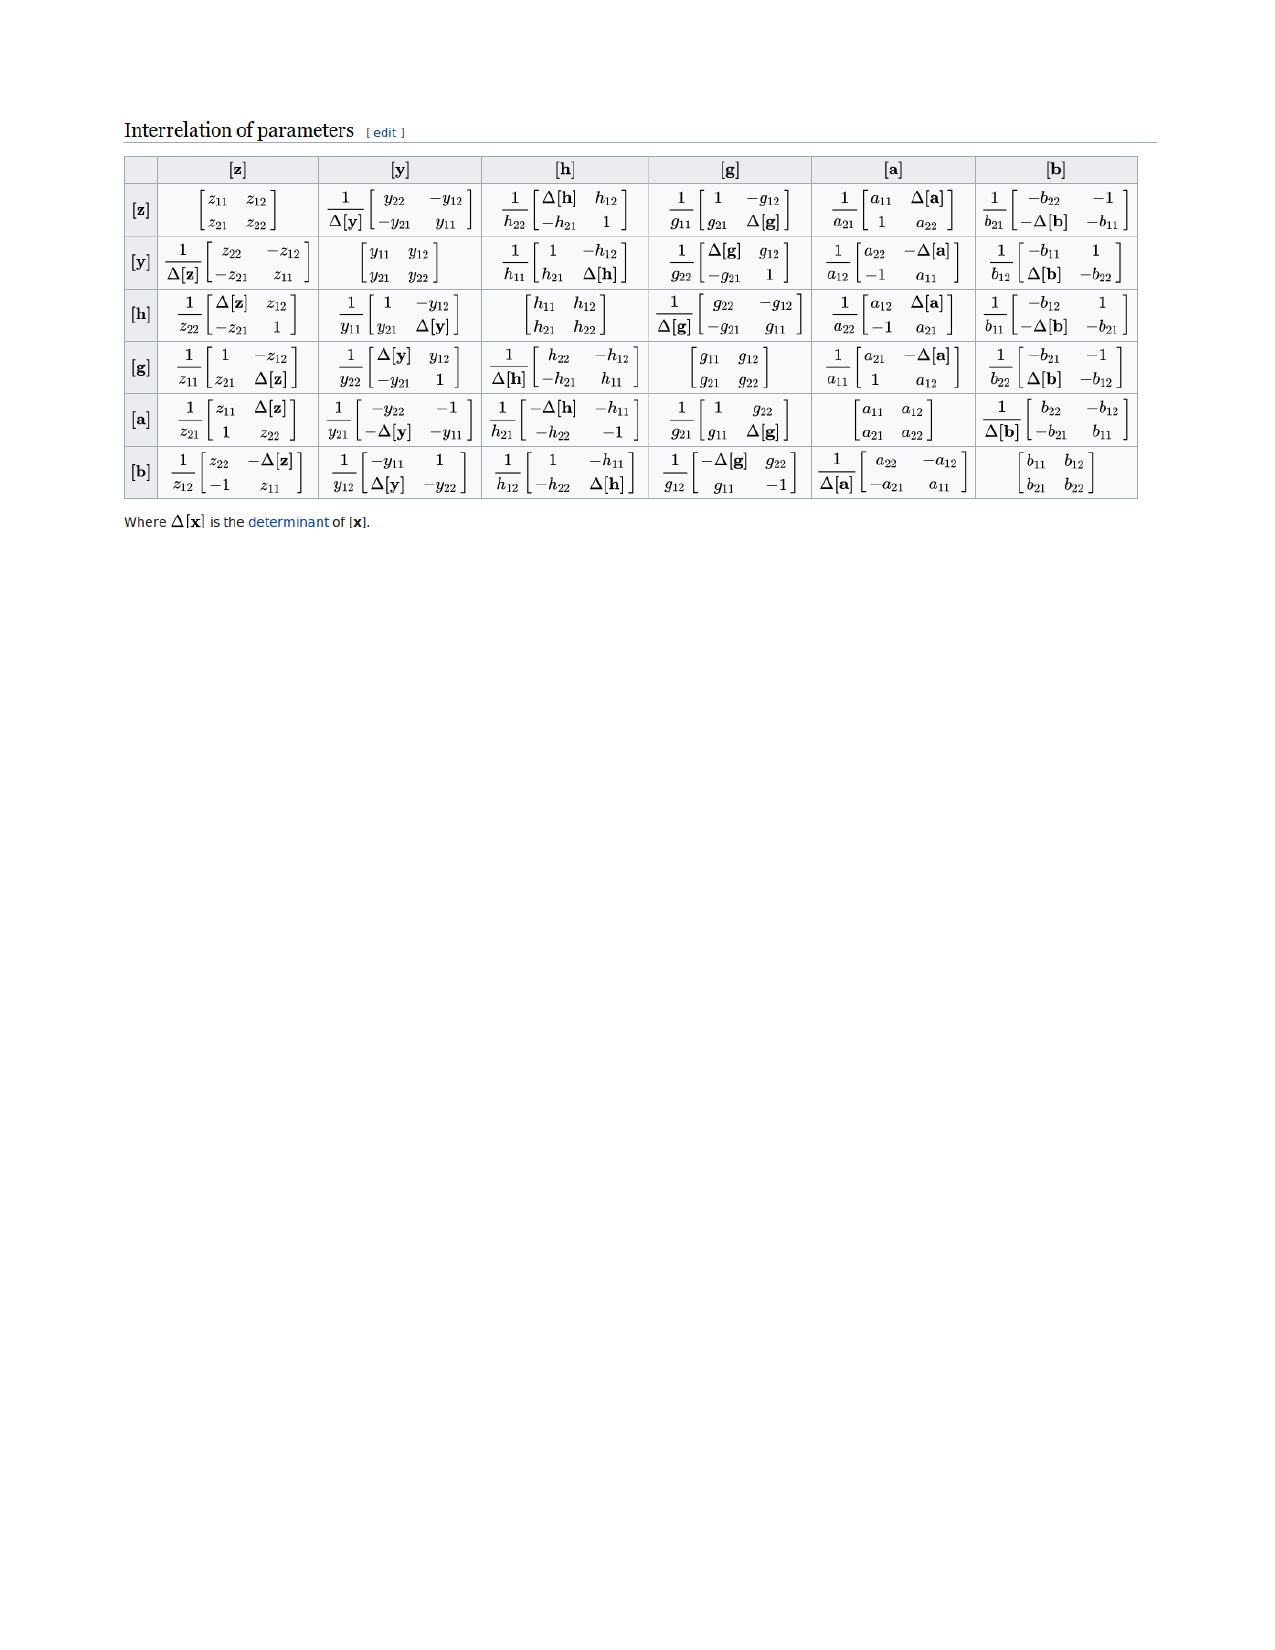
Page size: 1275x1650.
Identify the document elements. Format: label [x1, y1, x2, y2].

picture [118, 118, 1157, 528]
